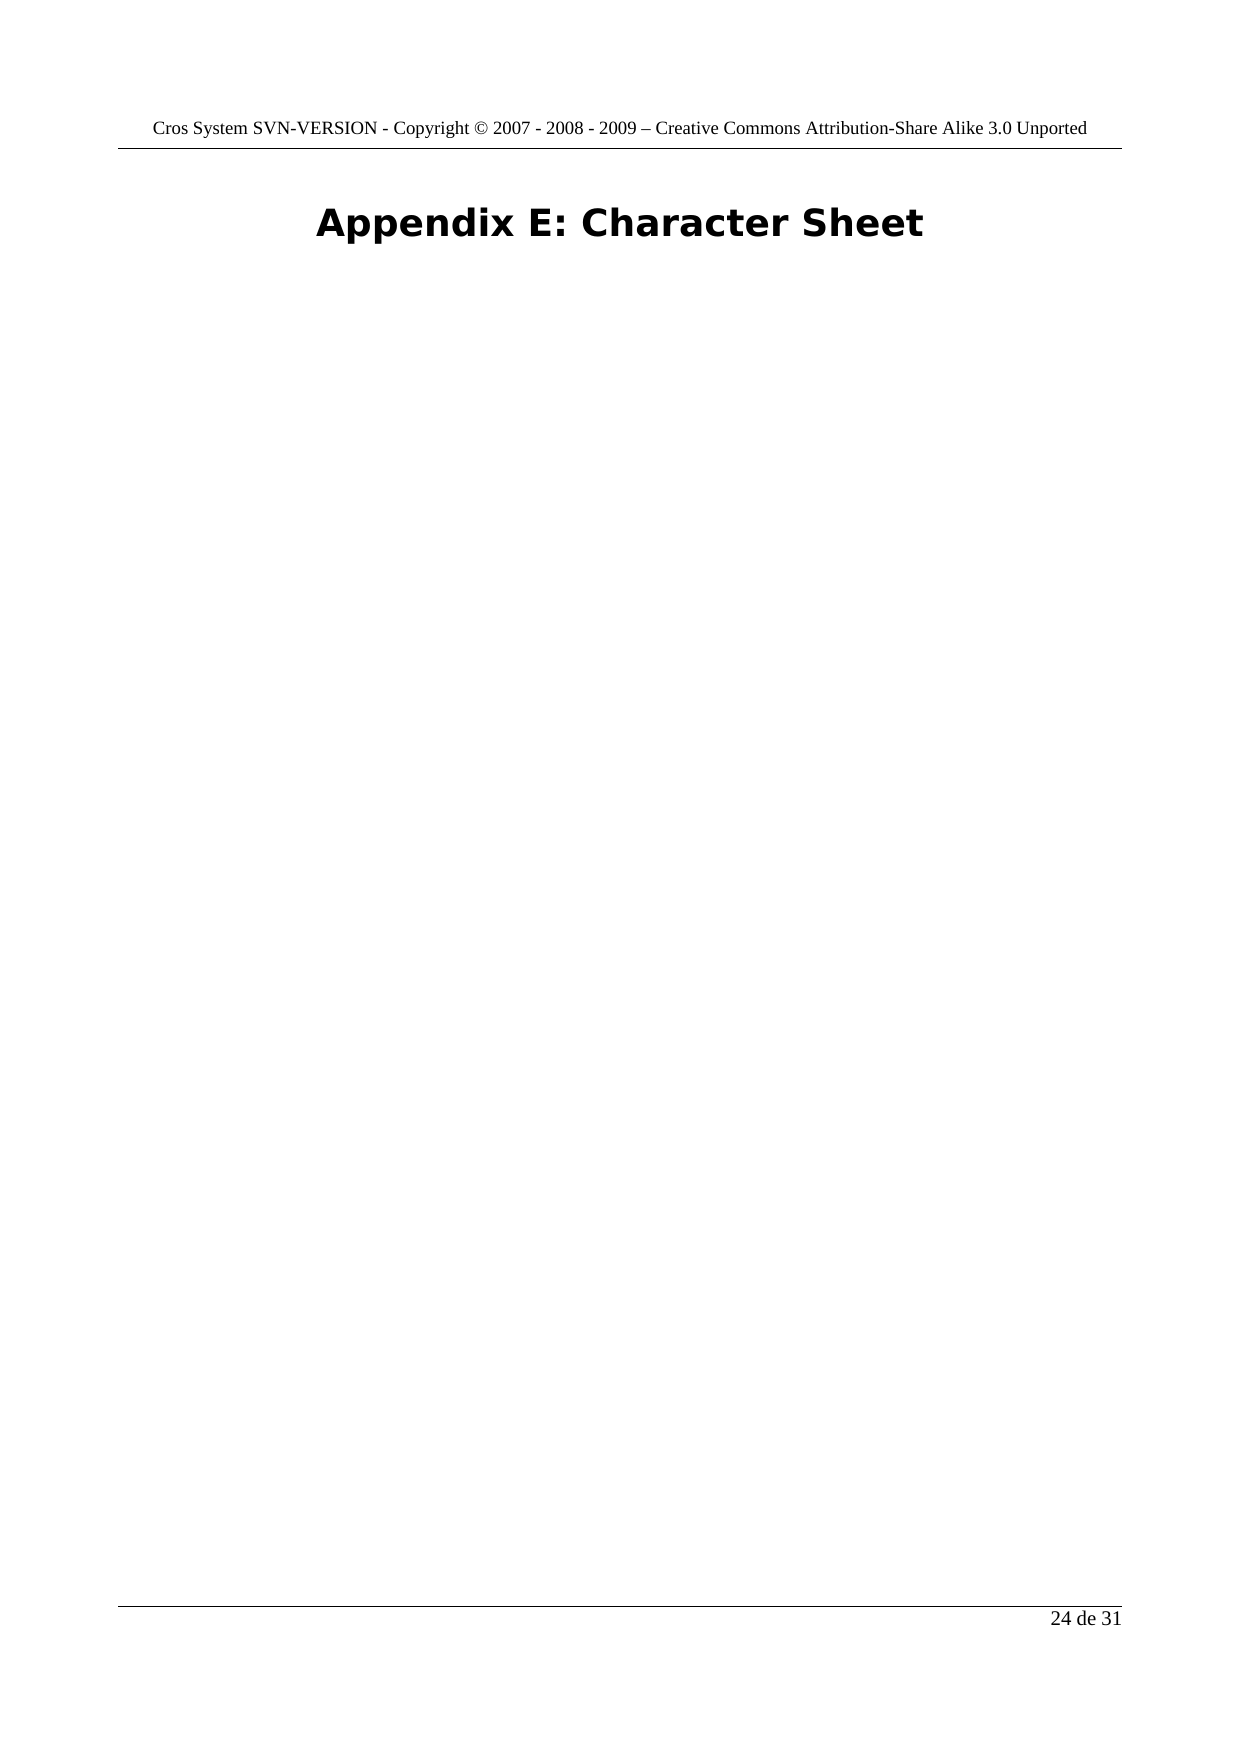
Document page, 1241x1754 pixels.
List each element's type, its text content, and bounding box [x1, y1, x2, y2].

subtitle Appendix E: Character Sheet [118, 202, 1122, 246]
